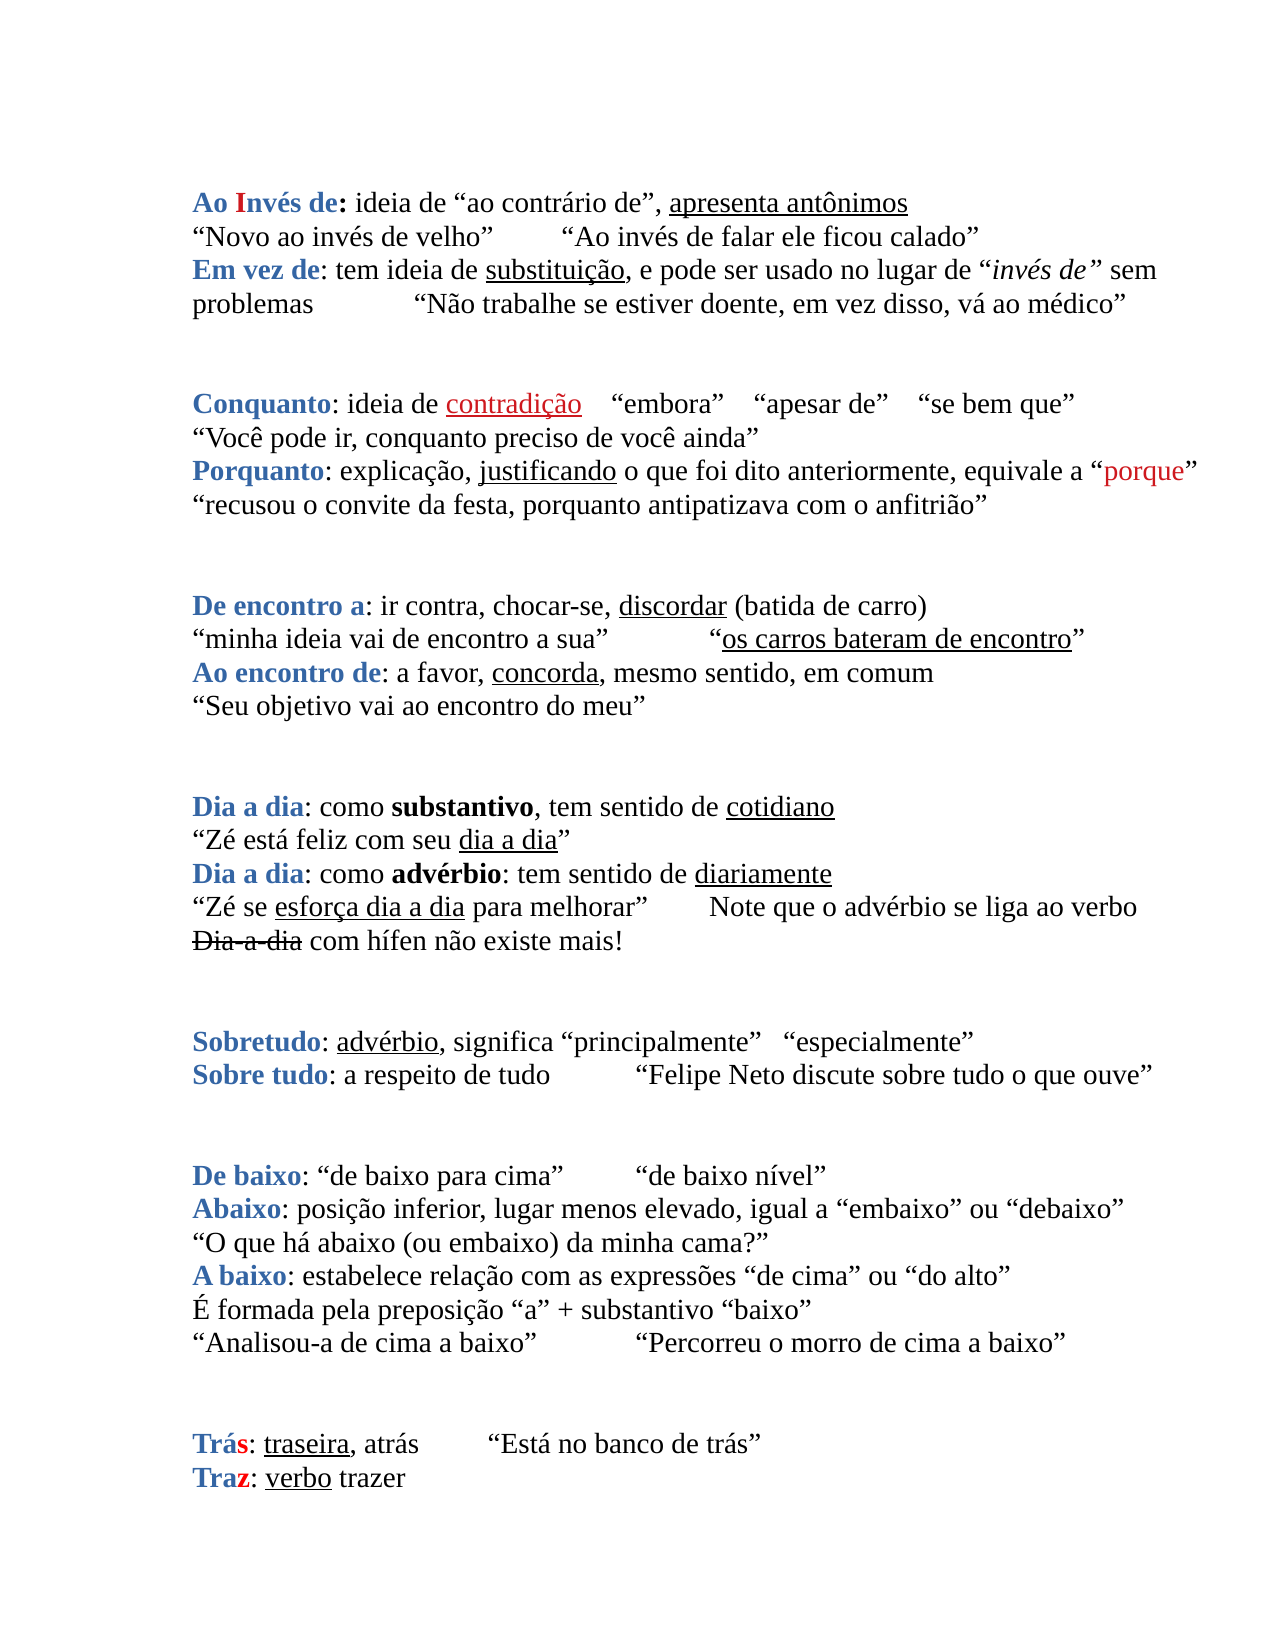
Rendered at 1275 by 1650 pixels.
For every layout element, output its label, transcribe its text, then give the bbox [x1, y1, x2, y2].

text “Seu objetivo vai ao encontro do meu” [118, 688, 1193, 722]
text Dia a dia: como advérbio: tem sentido de diariamente [118, 856, 1193, 889]
text Ao Invés de: ideia de “ao contrário de”, apresenta antônimos [118, 185, 1193, 219]
text Em vez de: tem ideia de substituição, e pode ser usado no lugar de “invés de” sem problemas “Não trabalhe se estiver doente, em vez disso, vá ao médico” [118, 252, 1193, 319]
text “Analisou-a de cima a baixo” “Percorreu o morro de cima a baixo” [118, 1326, 1193, 1359]
text Dia-a-dia com hífen não existe mais! [118, 923, 1193, 957]
text De encontro a: ir contra, chocar-se, discordar (batida de carro) [118, 588, 1193, 621]
text De baixo: “de baixo para cima” “de baixo nível” [118, 1158, 1193, 1191]
text “O que há abaixo (ou embaixo) da minha cama?” [118, 1225, 1193, 1258]
text Sobretudo: advérbio, significa “principalmente” “especialmente” [118, 1024, 1193, 1057]
text É formada pela preposição “a” + substantivo “baixo” [118, 1292, 1193, 1326]
text Trás: traseira, atrás “Está no banco de trás” [118, 1426, 1193, 1460]
text “Zé se esforça dia a dia para melhorar” Note que o advérbio se liga ao verbo [118, 889, 1193, 923]
text “Novo ao invés de velho” “Ao invés de falar ele ficou calado” [118, 219, 1193, 252]
text Dia a dia: como substantivo, tem sentido de cotidiano [118, 789, 1193, 822]
text A baixo: estabelece relação com as expressões “de cima” ou “do alto” [118, 1258, 1193, 1292]
text “Você pode ir, conquanto preciso de você ainda” [118, 420, 1193, 453]
text “recusou o convite da festa, porquanto antipatizava com o anfitrião” [118, 487, 1193, 521]
text Traz: verbo trazer [118, 1460, 1193, 1493]
text Ao encontro de: a favor, concorda, mesmo sentido, em comum [118, 655, 1193, 688]
text “Zé está feliz com seu dia a dia” [118, 822, 1193, 856]
text Abaixo: posição inferior, lugar menos elevado, igual a “embaixo” ou “debaixo” [118, 1191, 1193, 1225]
text Sobre tudo: a respeito de tudo “Felipe Neto discute sobre tudo o que ouve” [118, 1057, 1193, 1091]
text Conquanto: ideia de contradição “embora” “apesar de” “se bem que” [118, 386, 1193, 420]
text Porquanto: explicação, justificando o que foi dito anteriormente, equivale a “porque” [118, 453, 1246, 487]
text “minha ideia vai de encontro a sua” “os carros bateram de encontro” [118, 621, 1193, 655]
